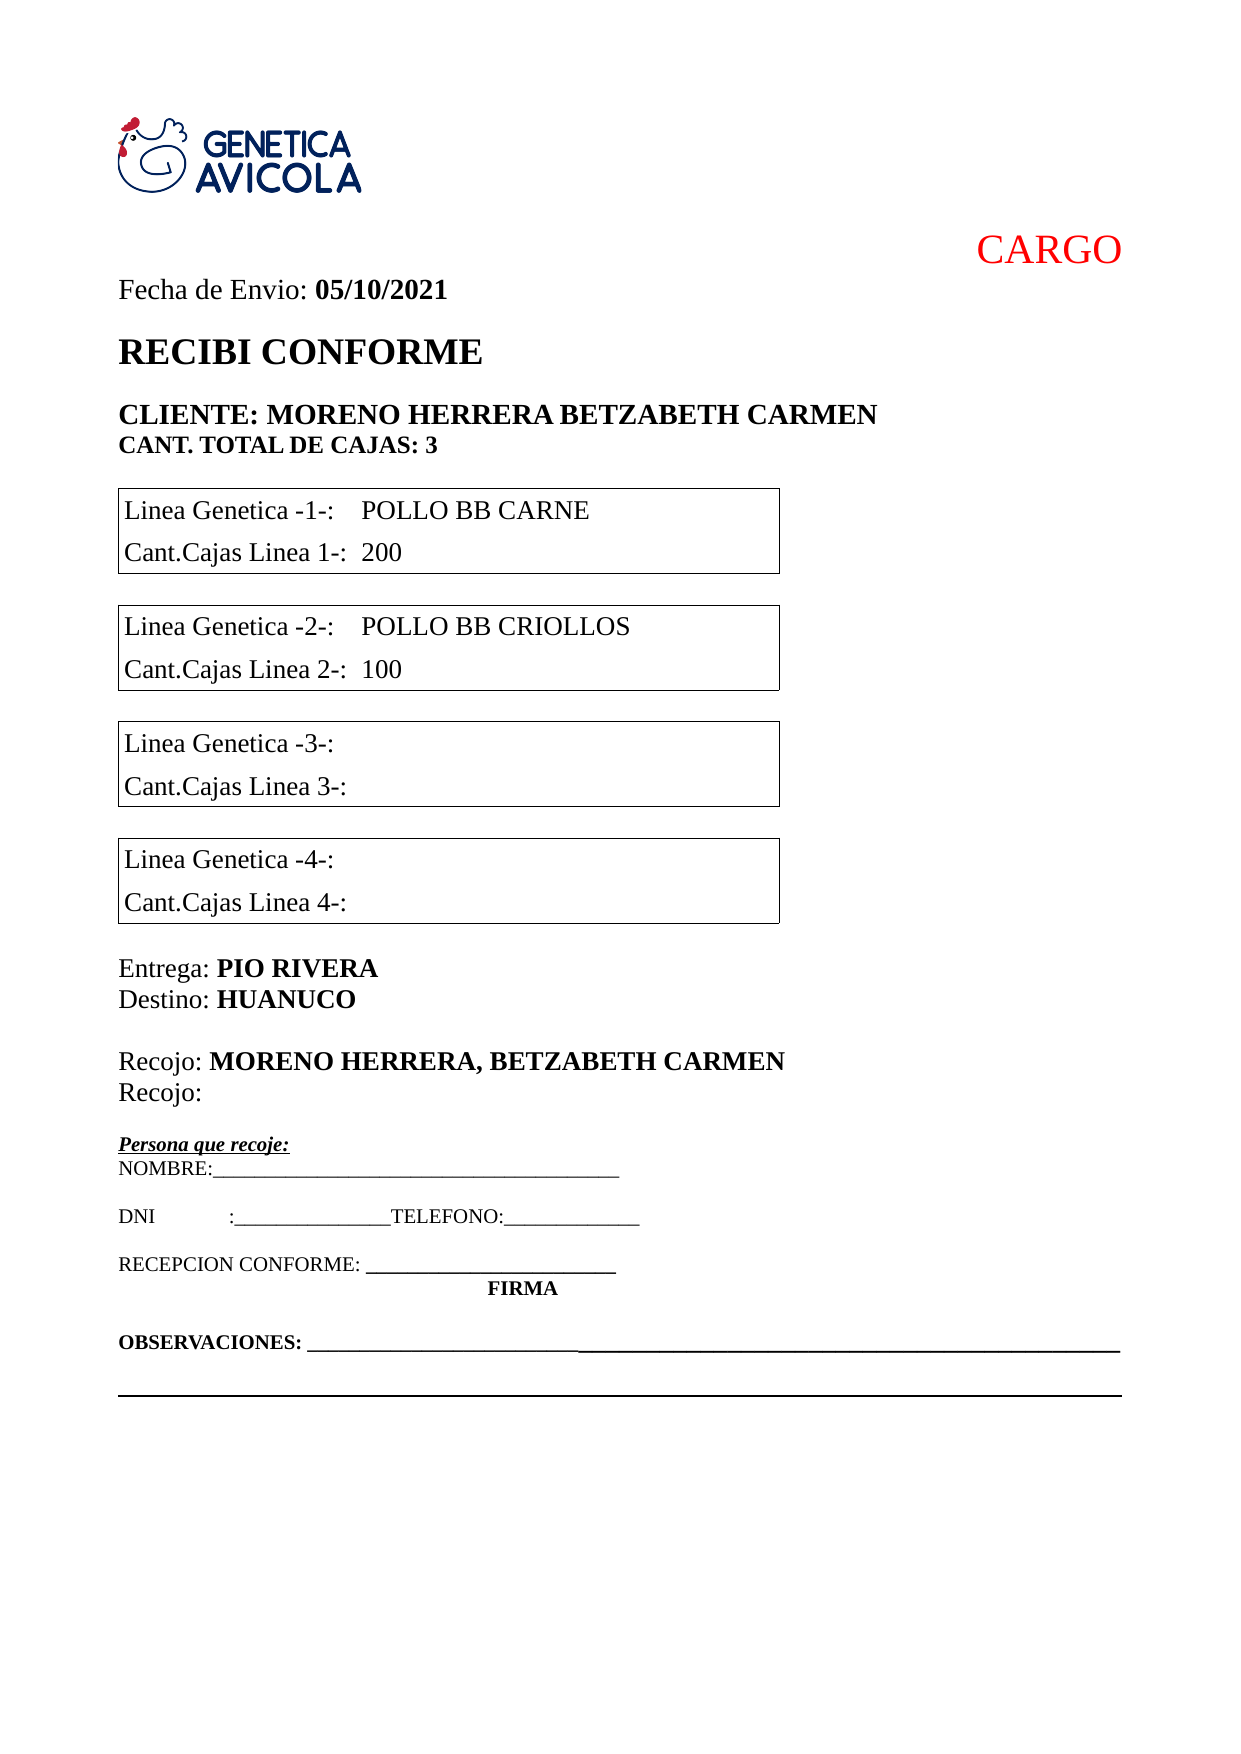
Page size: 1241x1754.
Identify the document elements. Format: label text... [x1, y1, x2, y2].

text FIRMA [118, 1276, 1122, 1300]
text Destino: HUANUCO [118, 983, 1122, 1014]
text Recojo: [118, 1076, 1122, 1108]
text Entrega: PIO RIVERA [118, 952, 1122, 983]
table_cell Cant.Cajas Linea 4-: [119, 880, 356, 923]
text Fecha de Envio: 05/10/2021 [118, 272, 1122, 306]
table_cell [356, 722, 779, 764]
table_cell Linea Genetica -3-: [119, 722, 356, 764]
table_cell POLLO BB CRIOLLOS [356, 606, 779, 647]
picture [117, 117, 362, 193]
table_cell [356, 764, 779, 806]
table_cell Linea Genetica -4-: [119, 839, 356, 880]
table_cell Cant.Cajas Linea 3-: [119, 764, 356, 806]
table_header Linea Genetica -1-: [119, 489, 356, 531]
table_cell [356, 839, 779, 880]
table_cell [356, 807, 779, 838]
table_cell 200 [356, 531, 779, 573]
table_cell [118, 691, 356, 721]
table_cell 100 [356, 647, 779, 690]
text RECIBI CONFORME [118, 330, 1122, 373]
text DNI :_______________TELEFONO:_____________ [118, 1204, 1122, 1228]
table_cell [118, 807, 356, 838]
table_cell [356, 880, 779, 923]
table_cell Cant.Cajas Linea 2-: [119, 647, 356, 690]
table_cell [118, 574, 356, 604]
text Recojo: MORENO HERRERA, BETZABETH CARMEN [118, 1045, 1122, 1076]
text Persona que recoje: [118, 1132, 1122, 1156]
table_cell [356, 574, 779, 604]
text CARGO [118, 224, 1122, 272]
table_cell [356, 691, 779, 721]
text OBSERVACIONES: __________________________________________________________________ [118, 1324, 1122, 1355]
table_cell Linea Genetica -2-: [119, 606, 356, 647]
table_header POLLO BB CARNE [356, 489, 779, 531]
text CLIENTE: MORENO HERRERA BETZABETH CARMEN [118, 397, 1122, 431]
text RECEPCION CONFORME: ________________________ [118, 1252, 1122, 1276]
text CANT. TOTAL DE CAJAS: 3 [118, 431, 1122, 459]
text NOMBRE:_______________________________________ [118, 1156, 1122, 1180]
table_cell Cant.Cajas Linea 1-: [119, 531, 356, 573]
